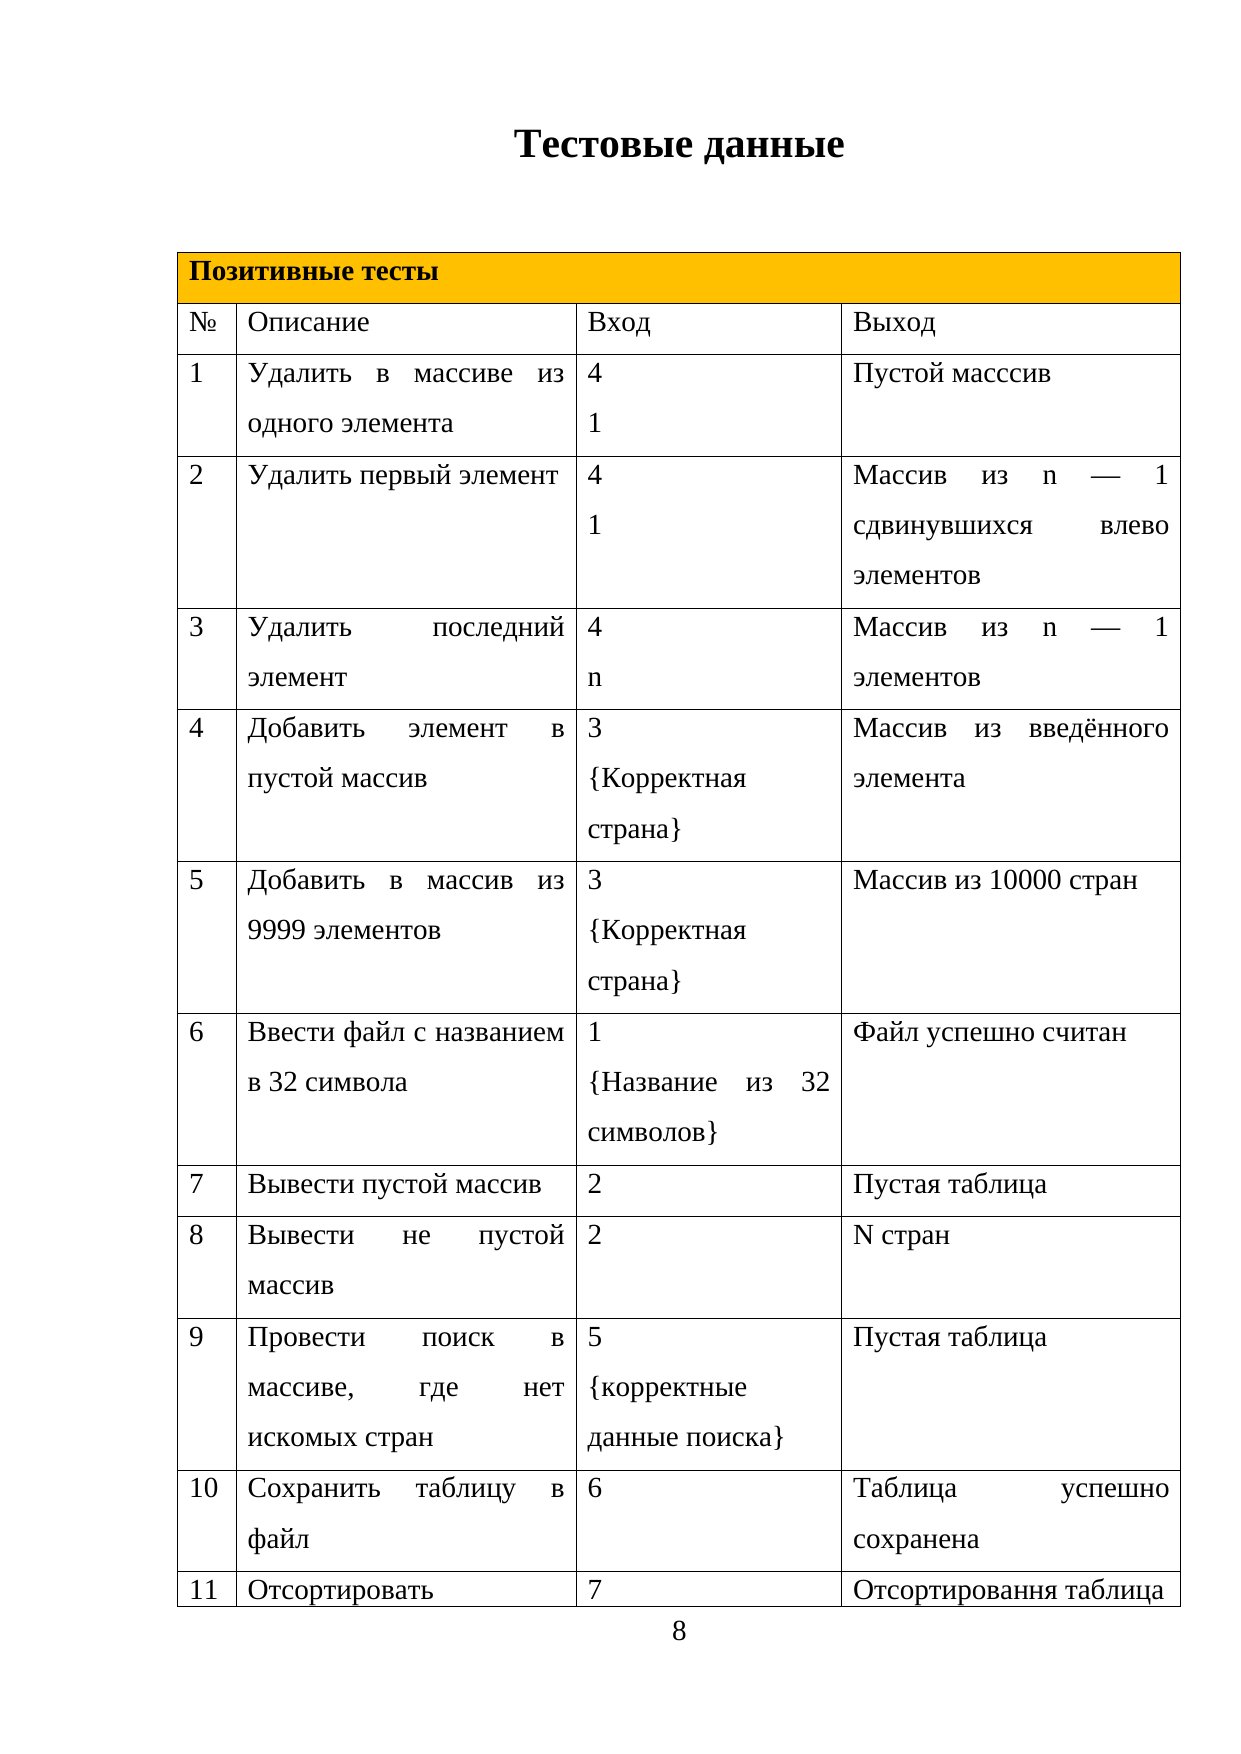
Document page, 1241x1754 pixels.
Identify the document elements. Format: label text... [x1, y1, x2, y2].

table_cell № [178, 304, 236, 354]
table_cell 11 [178, 1572, 236, 1606]
table_cell 4 n [577, 609, 841, 709]
table_cell 6 [178, 1014, 236, 1165]
table_cell 8 [178, 1217, 236, 1318]
table_cell 5 {корректные данные поиска} [577, 1319, 841, 1469]
table_cell 3 [178, 609, 236, 709]
table_cell Провести поиск в массиве, где нет искомых стран [237, 1319, 576, 1469]
table_cell 7 [577, 1572, 841, 1606]
subtitle Тестовые данные [177, 118, 1181, 166]
table_cell Удалить в массиве из одного элемента [237, 355, 576, 456]
table_cell Ввести файл с названием в 32 символа [237, 1014, 576, 1165]
table_cell Выход [842, 304, 1180, 354]
table_cell 5 [178, 862, 236, 1013]
table_cell 2 [178, 457, 236, 608]
table_cell 1 {Название из 32 символов} [577, 1014, 841, 1165]
table_cell Файл успешно считан [842, 1014, 1180, 1165]
table_cell Описание [237, 304, 576, 354]
table_cell 10 [178, 1471, 236, 1571]
table_cell Удалить последний элемент [237, 609, 576, 709]
table_cell Массив из n — 1 сдвинувшихся влево элементов [842, 457, 1180, 608]
table_cell Удалить первый элемент [237, 457, 576, 608]
table_cell Вывести не пустой массив [237, 1217, 576, 1318]
table_cell 3 {Корректная страна} [577, 710, 841, 861]
table_cell Добавить элемент в пустой массив [237, 710, 576, 861]
table_cell 2 [577, 1217, 841, 1318]
table_cell Пустая таблица [842, 1319, 1180, 1469]
table_cell N стран [842, 1217, 1180, 1318]
table_cell Вывести пустой массив [237, 1166, 576, 1216]
table_cell Пустая таблица [842, 1166, 1180, 1216]
table_cell 4 1 [577, 355, 841, 456]
table_cell 1 [178, 355, 236, 456]
table_cell 4 1 [577, 457, 841, 608]
table_cell 2 [577, 1166, 841, 1216]
table_cell 4 [178, 710, 236, 861]
table_cell Вход [577, 304, 841, 354]
table_cell Массив из 10000 стран [842, 862, 1180, 1013]
table_cell 9 [178, 1319, 236, 1469]
table_cell Отсортировать [237, 1572, 576, 1606]
table_cell Добавить в массив из 9999 элементов [237, 862, 576, 1013]
table_cell Отсортировання таблица [842, 1572, 1180, 1606]
table_cell Сохранить таблицу в файл [237, 1471, 576, 1571]
table_cell 3 {Корректная страна} [577, 862, 841, 1013]
table_cell 7 [178, 1166, 236, 1216]
table_cell Таблица успешно сохранена [842, 1471, 1180, 1571]
table_cell Массив из n — 1 элементов [842, 609, 1180, 709]
table_cell 6 [577, 1471, 841, 1571]
table_cell Массив из введённого элемента [842, 710, 1180, 861]
table_header Позитивные тесты [178, 253, 1180, 303]
table_cell Пустой масссив [842, 355, 1180, 456]
